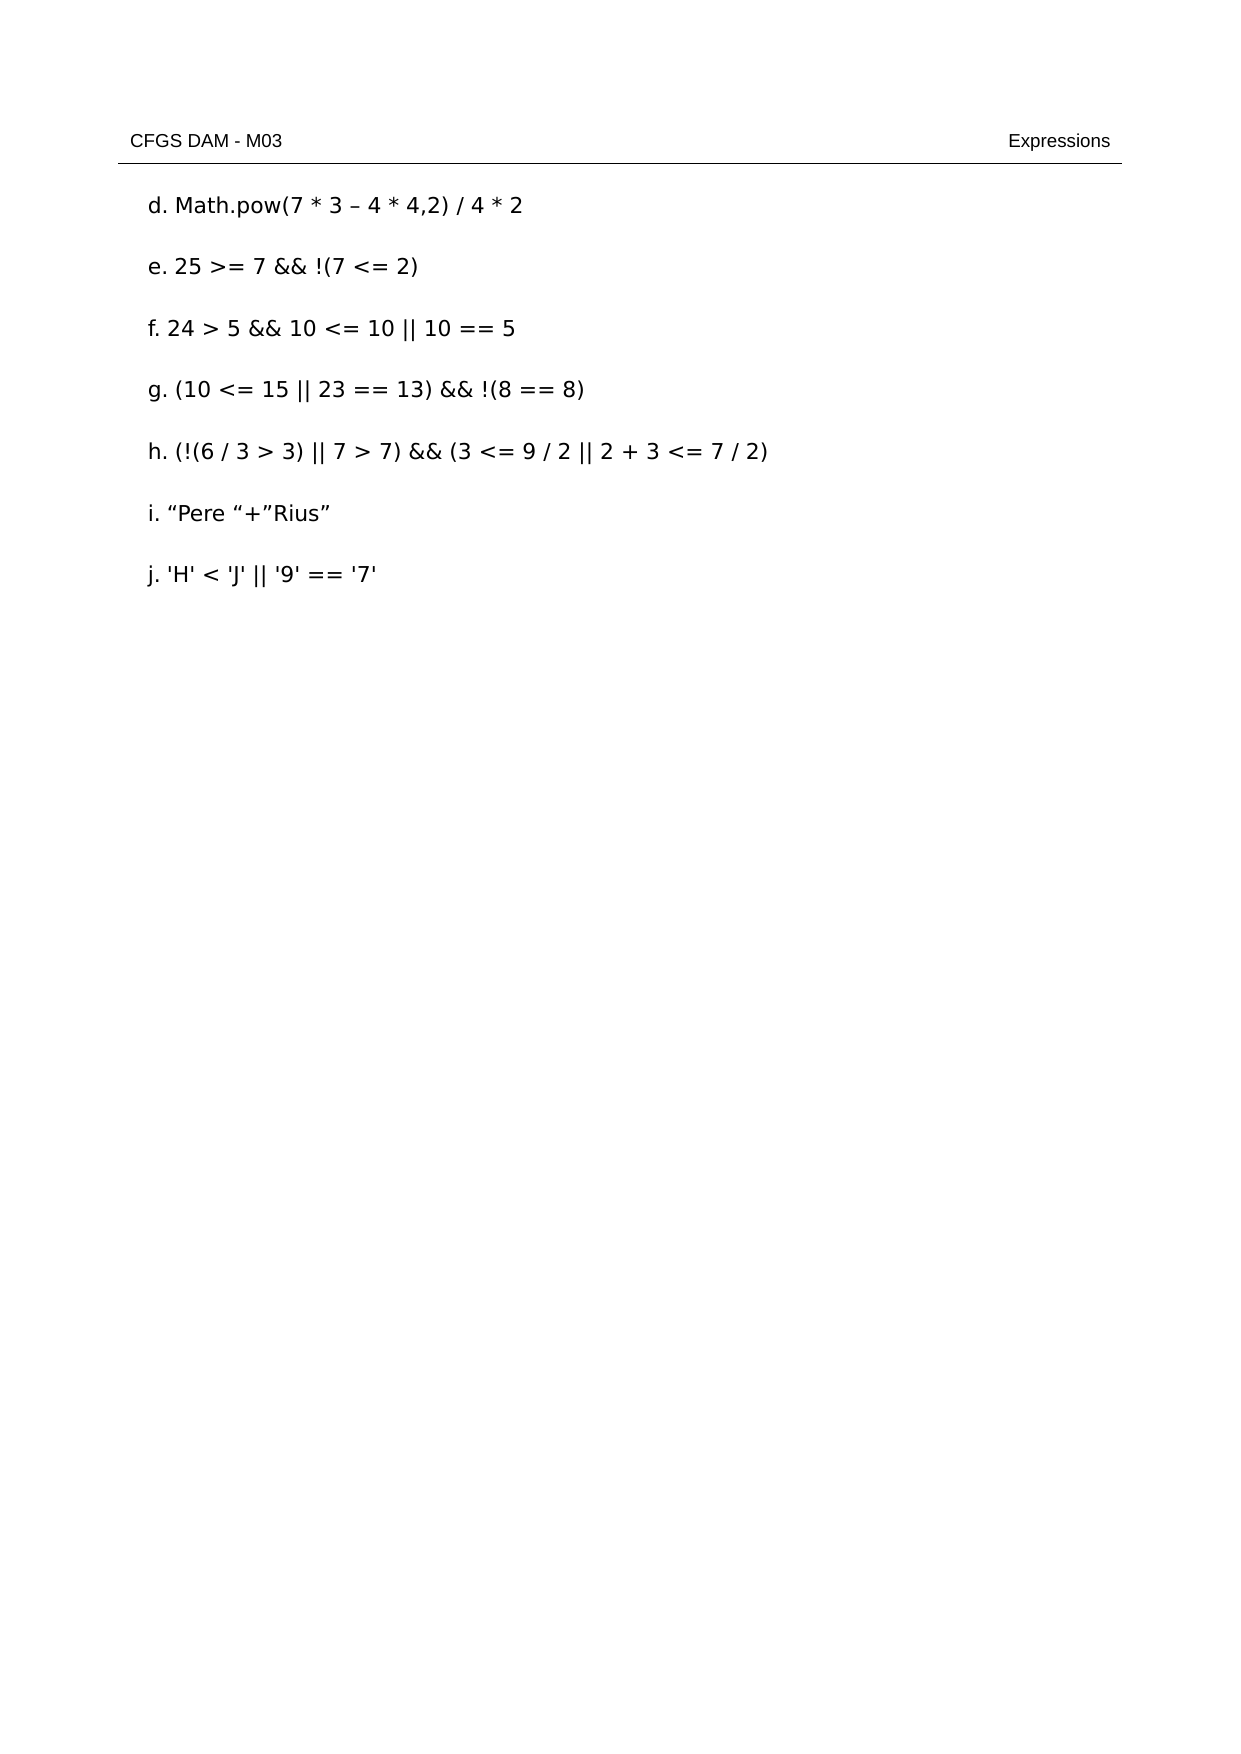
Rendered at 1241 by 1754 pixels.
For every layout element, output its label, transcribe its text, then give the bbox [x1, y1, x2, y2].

list “Pere “+”Rius” [118, 501, 1122, 526]
list (10 <= 15 || 23 == 13) && !(8 == 8) [118, 377, 1122, 403]
list Math.pow(7 * 3 – 4 * 4,2) / 4 * 2 [118, 193, 1122, 218]
list 25 >= 7 && !(7 <= 2) [118, 254, 1122, 280]
list 'H' < 'J' || '9' == '7' [118, 562, 1122, 588]
list (!(6 / 3 > 3) || 7 > 7) && (3 <= 9 / 2 || 2 + 3 <= 7 / 2) [118, 439, 1122, 464]
list 24 > 5 && 10 <= 10 || 10 == 5 [118, 316, 1122, 341]
